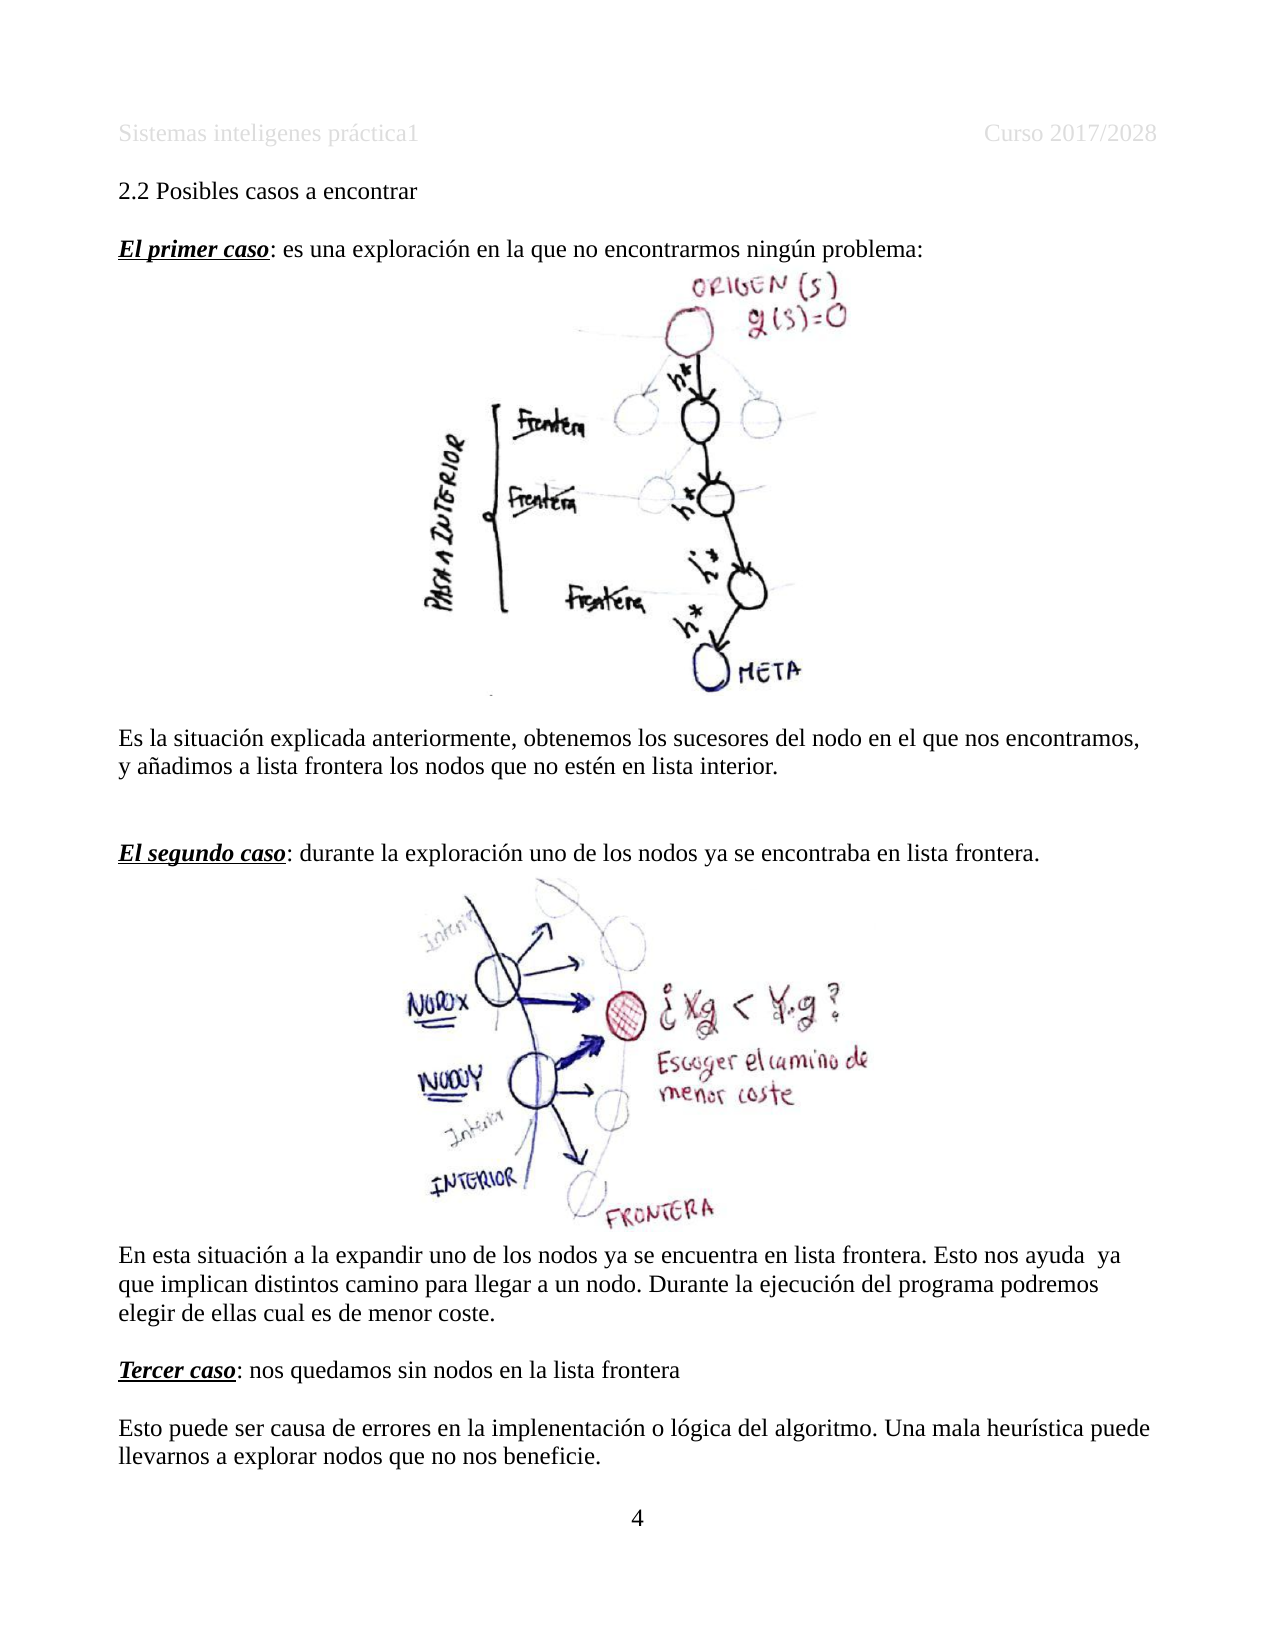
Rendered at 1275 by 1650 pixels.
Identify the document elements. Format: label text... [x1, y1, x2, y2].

picture [411, 264, 864, 696]
text Es la situación explicada anteriormente, obtenemos los sucesores del nodo en el que nos encontramos, y añadimos a lista frontera los nodos que no estén en lista interior. [118, 723, 1157, 780]
text 2.2 Posibles casos a encontrar [118, 176, 1157, 205]
text El segundo caso: durante la exploración uno de los nodos ya se encontraba en lista frontera. [118, 838, 1157, 866]
picture [398, 874, 877, 1232]
text Tercer caso: nos quedamos sin nodos en la lista frontera [118, 1355, 1157, 1384]
text El primer caso: es una exploración en la que no encontrarmos ningún problema: [118, 234, 1157, 263]
text En esta situación a la expandir uno de los nodos ya se encuentra en lista frontera. Esto nos ayuda ya que implican distintos camino para llegar a un nodo. Durante la ejecución del programa podremos elegir de ellas cual es de menor coste. [118, 1240, 1157, 1326]
text Esto puede ser causa de errores en la implenentación o lógica del algoritmo. Una mala heurística puede llevarnos a explorar nodos que no nos beneficie. [118, 1413, 1157, 1470]
